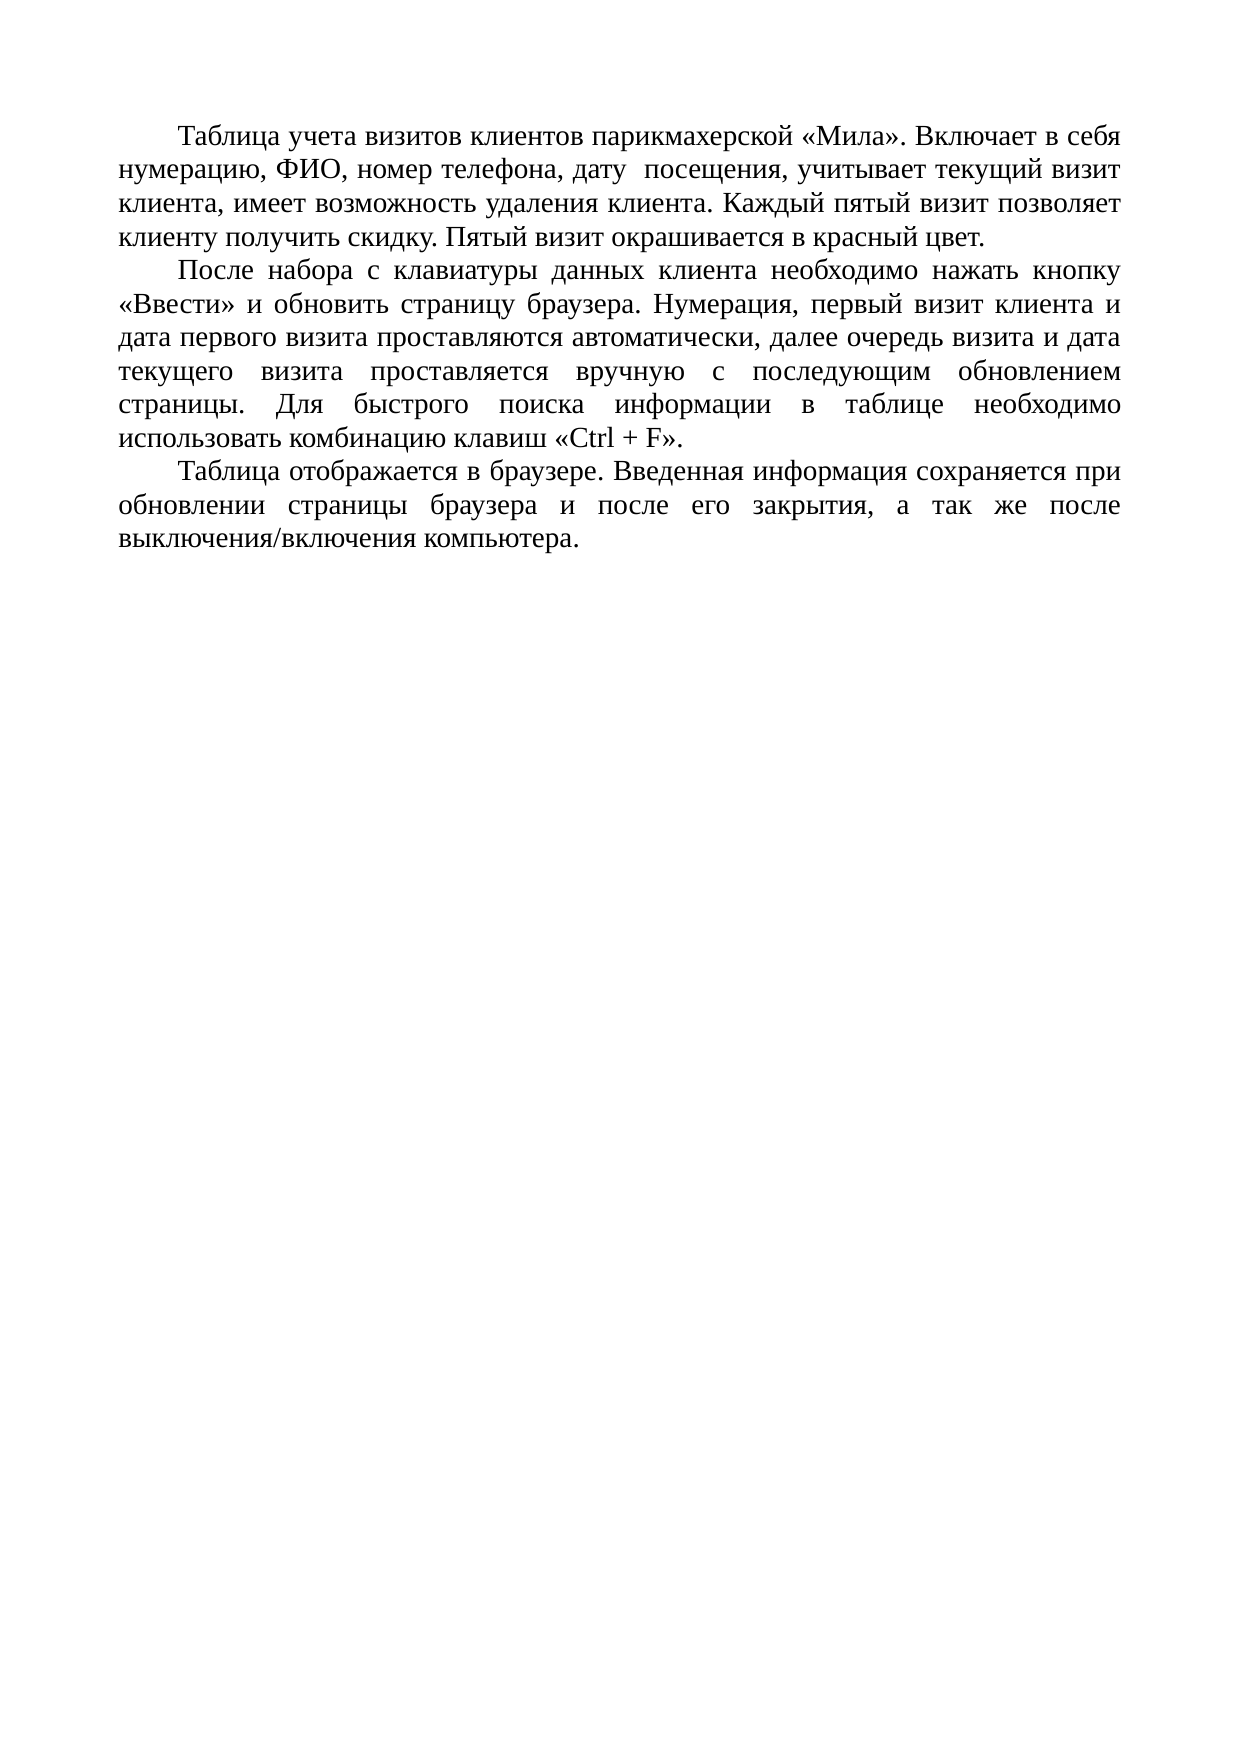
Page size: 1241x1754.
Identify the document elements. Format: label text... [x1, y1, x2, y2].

text Таблица учета визитов клиентов парикмахерской «Мила». Включает в себя нумерацию, ФИО, номер телефона, дату посещения, учитывает текущий визит клиента, имеет возможность удаления клиента. Каждый пятый визит позволяет клиенту получить скидку. Пятый визит окрашивается в красный цвет. [118, 118, 1122, 252]
text Таблица отображается в браузере. Введенная информация сохраняется при обновлении страницы браузера и после его закрытия, а так же после выключения/включения компьютера. [118, 453, 1122, 554]
text После набора с клавиатуры данных клиента необходимо нажать кнопку «Ввести» и обновить страницу браузера. Нумерация, первый визит клиента и дата первого визита проставляются автоматически, далее очередь визита и дата текущего визита проставляется вручную с последующим обновлением страницы. Для быстрого поиска информации в таблице необходимо использовать комбинацию клавиш «Ctrl + F». [118, 252, 1122, 453]
